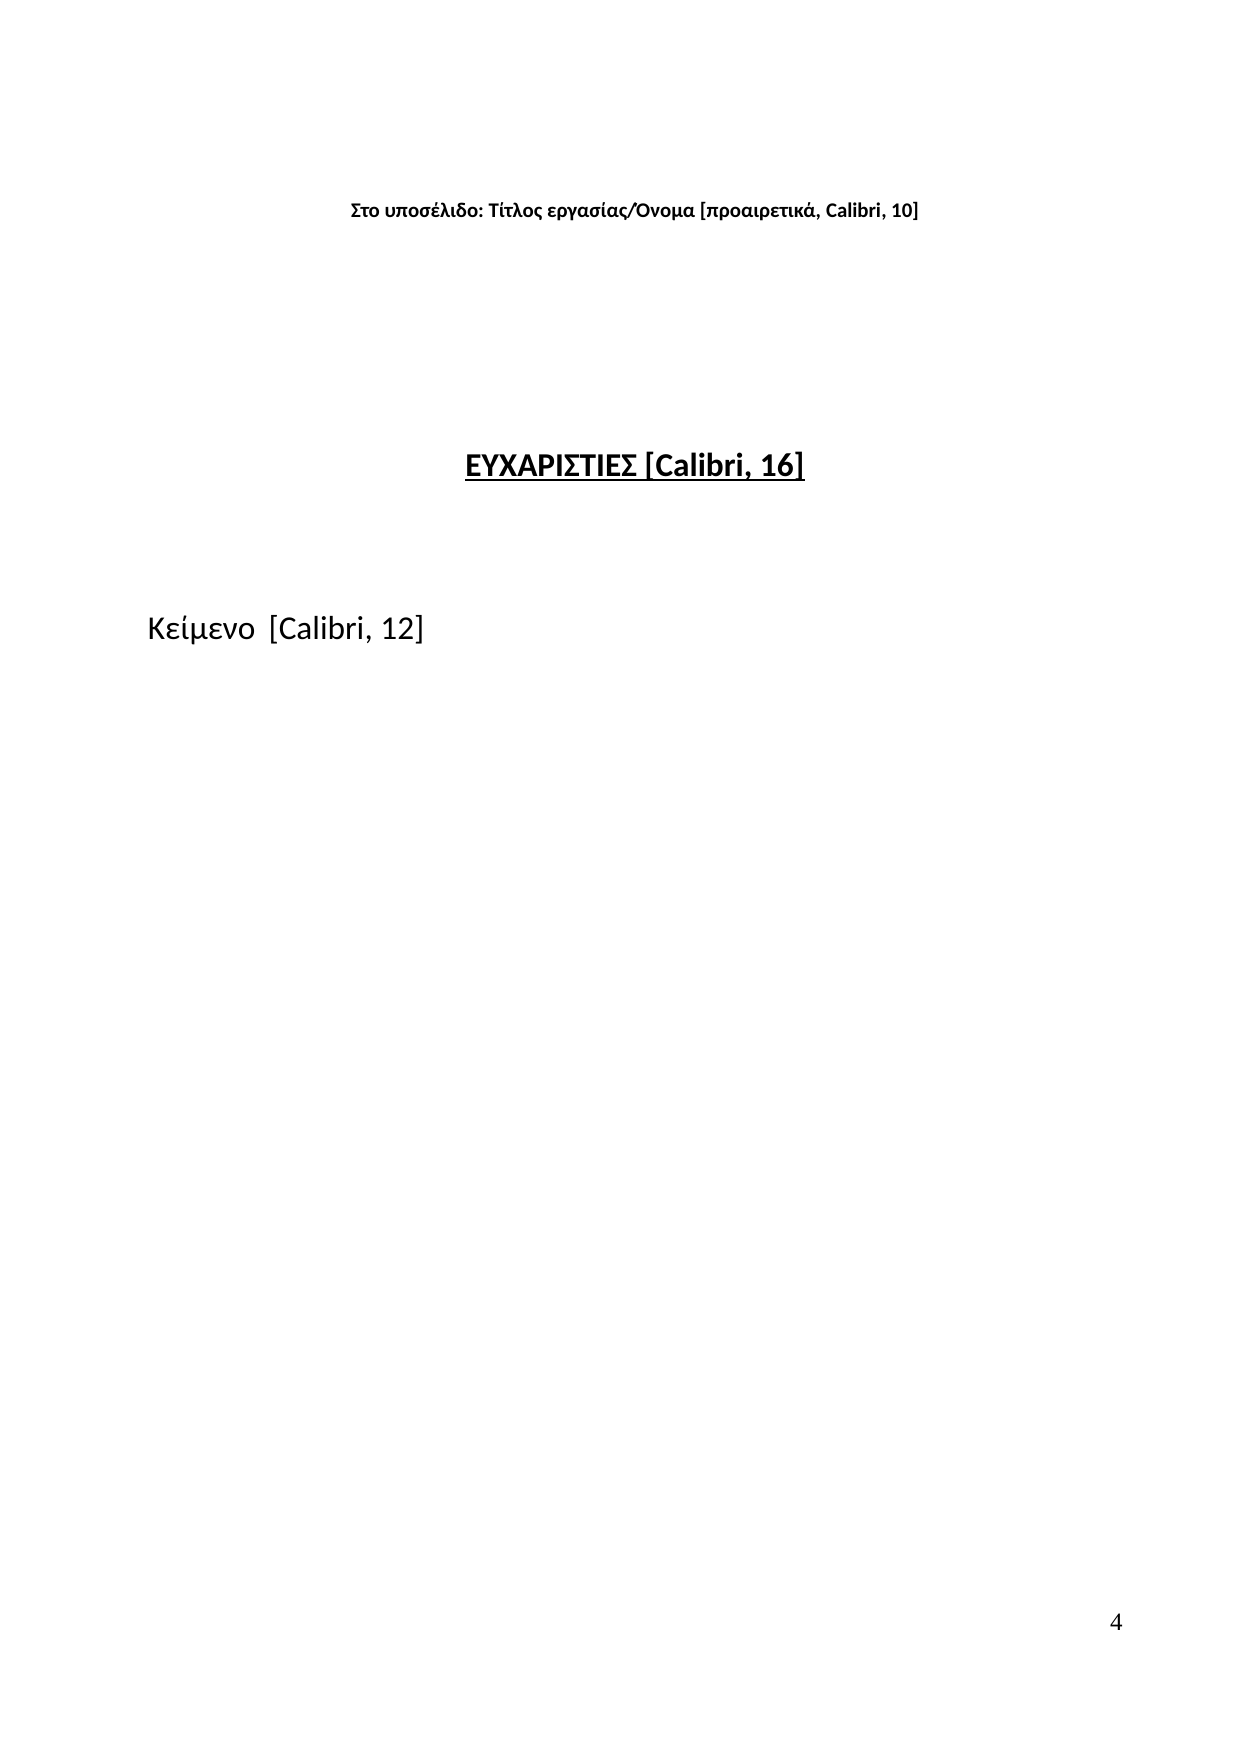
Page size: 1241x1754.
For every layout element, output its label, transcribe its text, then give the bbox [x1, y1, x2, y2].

text Κείμενο [Calibri, 12] [148, 607, 1122, 647]
text Στο υποσέλιδο: Τίτλος εργασίας/Όνομα [προαιρετικά, Calibri, 10] [148, 197, 1122, 223]
text ΕΥΧΑΡΙΣΤΙΕΣ [Calibri, 16] [148, 444, 1122, 484]
